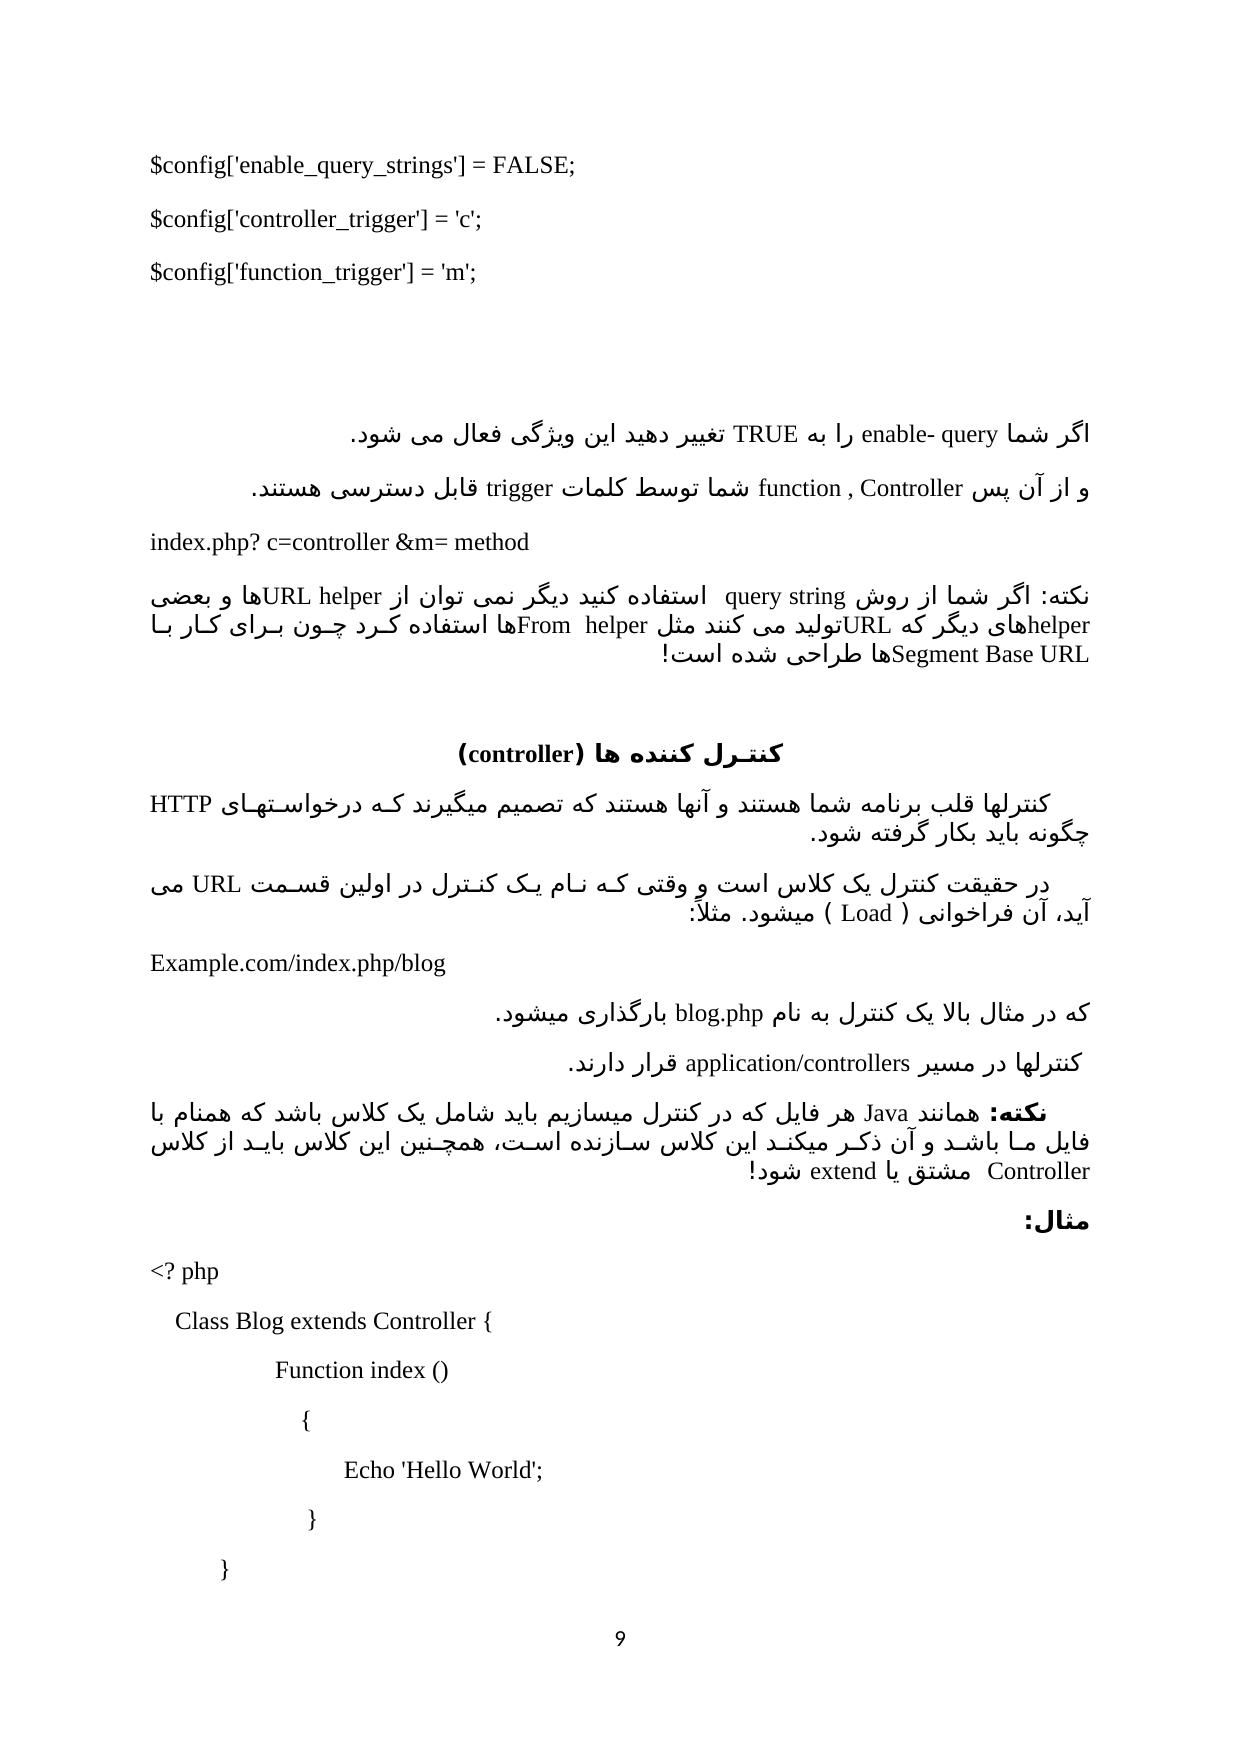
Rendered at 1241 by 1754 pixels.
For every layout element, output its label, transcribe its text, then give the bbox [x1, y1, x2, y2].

text $config['controller_trigger'] = 'c'; [150, 204, 1090, 232]
text نکته: همانند Java هر فایل که در کنترل می­سازیم باید شامل یک کلاس باشد که هم­نام با فایل ما باشد و آن ذکر می­کند این کلاس سازنده است، همچنین این کلاس باید از کلاس Controller مشتق یا extend شود! [150, 1098, 1090, 1186]
text نکته: اگر شما از روش query string استفاده کنید دیگر نمی توان از URL helperها و بعضی helperهای دیگر که URLتولید می کنند مثل From helperها استفاده کرد چون برای کار با Segment Base URLها طراحی شده است! [150, 581, 1090, 669]
text Class Blog extends Controller { [150, 1306, 1090, 1335]
text $config['enable_query_strings'] = FALSE; [150, 150, 1090, 179]
text اگر شما enable- query را به TRUE تغییر دهید این ویژگی فعال می شود. [150, 419, 1090, 448]
text مثال: [150, 1206, 1090, 1236]
text کنترل­ها قلب برنامه شما هستند و آن­ها هستند که تصمیم می­گیرند که درخواست­های HTTP چگونه باید ب­کار گرفته شود. [150, 789, 1090, 848]
text و از آن پس function , Controller شما توسط کلمات trigger قابل دسترسی هستند. [150, 473, 1090, 502]
text در حقیقت کنترل یک کلاس است و وقتی که نام یک کنترل در اولین قسمت URL می آید، آن فراخوانی ( Load ) می­شود. مثلاً: [150, 869, 1090, 927]
text index.php? c=controller &m= method [150, 527, 1090, 556]
text Function index () [150, 1356, 1090, 1384]
text } [150, 1504, 1090, 1533]
text { [150, 1405, 1090, 1434]
text <? php [150, 1256, 1090, 1285]
text کنتـرل کننده ­ها (controller) [150, 739, 1090, 768]
text $config['function_trigger'] = 'm'; [150, 257, 1090, 286]
text کنترل­ها در مسیر application/controllers قرار دارند. [150, 1048, 1090, 1077]
text Echo 'Hello World'; [150, 1455, 1090, 1483]
text که در مثال بالا یک کنترل به نام blog.php بارگذاری می­شود. [150, 998, 1090, 1027]
text Example.com/index.php/blog [150, 948, 1090, 977]
text } [150, 1554, 1090, 1583]
